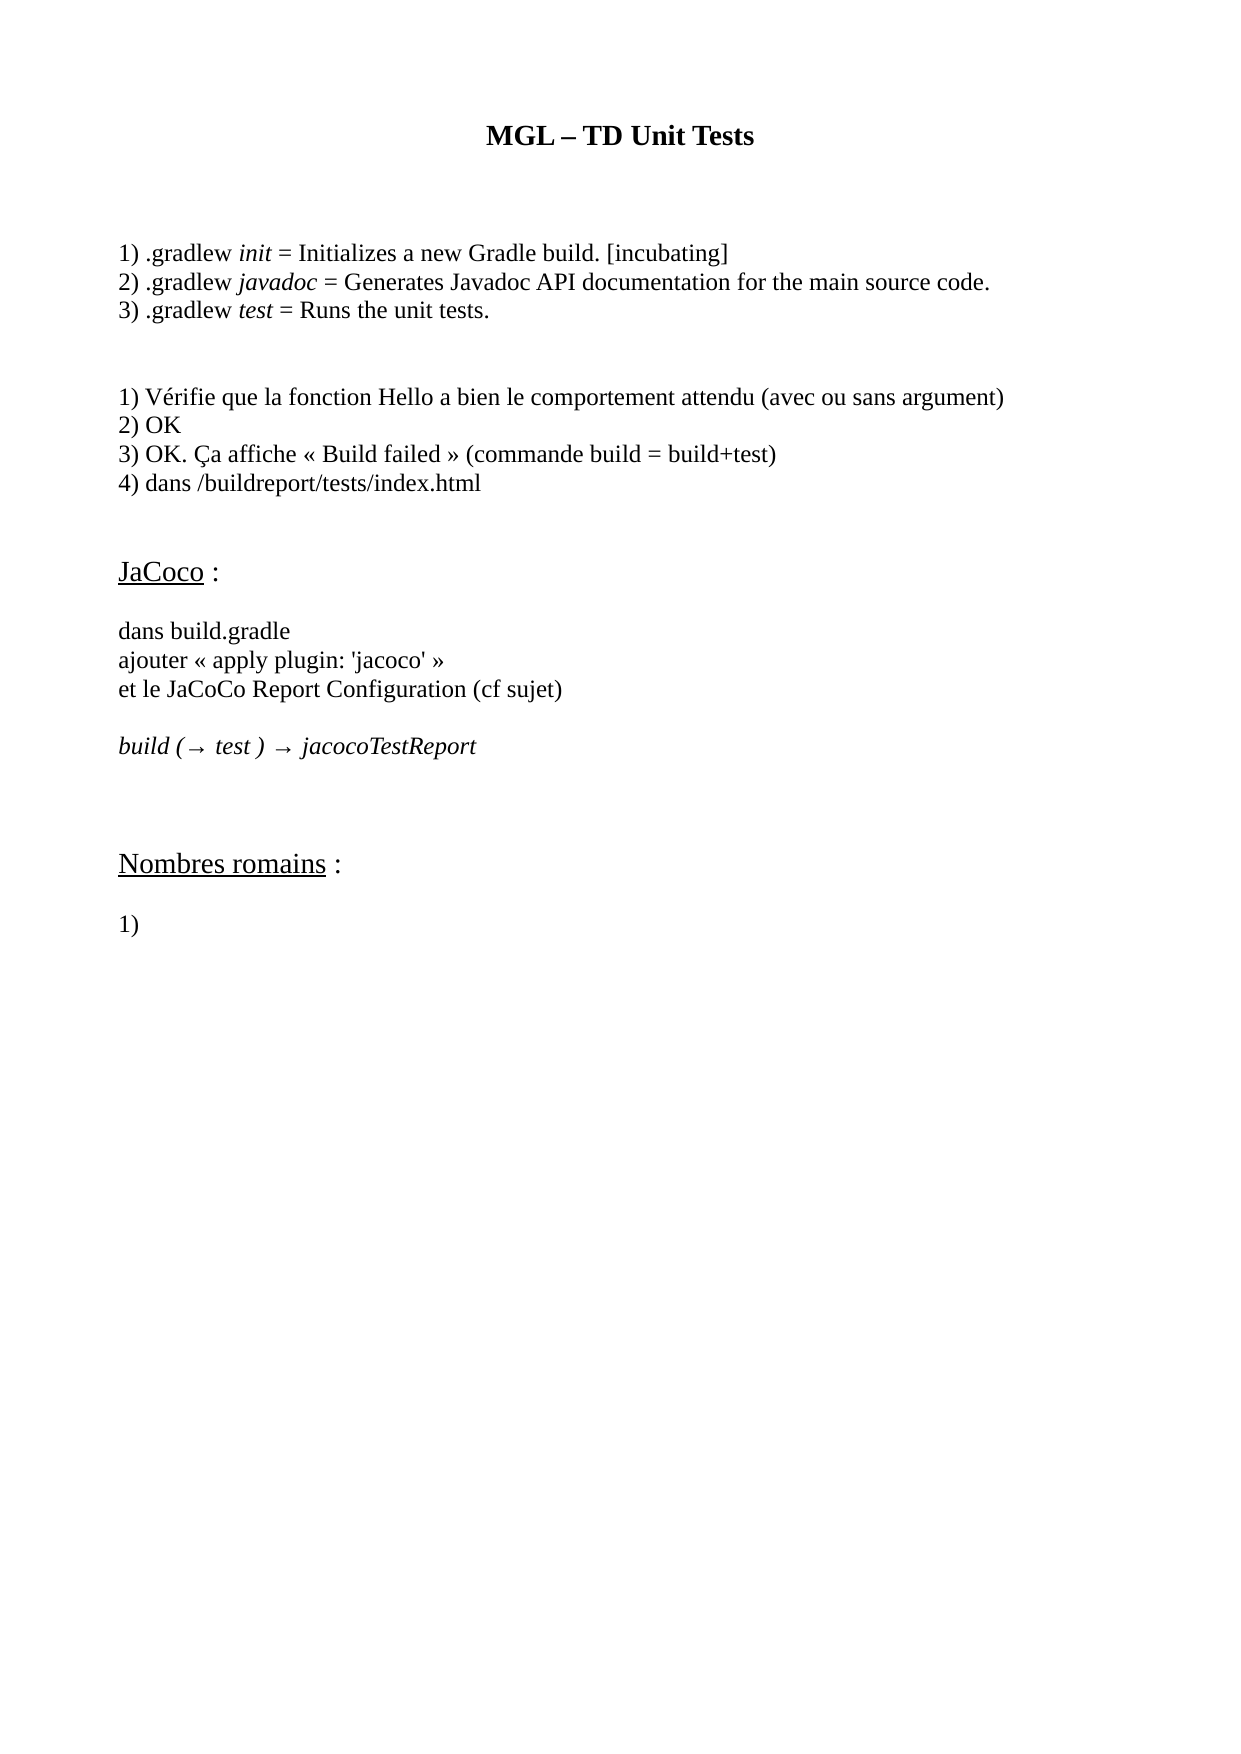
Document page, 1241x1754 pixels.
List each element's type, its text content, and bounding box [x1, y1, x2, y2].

text build (→ test ) → jacocoTestReport [118, 731, 1122, 760]
text ajouter « apply plugin: 'jacoco' » [118, 645, 1122, 674]
text 4) dans /buildreport/tests/index.html [118, 468, 1122, 497]
text 1) [118, 909, 1122, 937]
text 1) .gradlew init = Initializes a new Gradle build. [incubating] [118, 238, 1122, 267]
text 1) Vérifie que la fonction Hello a bien le comportement attendu (avec ou sans argument) [118, 382, 1122, 410]
text 2) .gradlew javadoc = Generates Javadoc API documentation for the main source code. [118, 267, 1122, 295]
text MGL – TD Unit Tests [118, 118, 1122, 152]
text JaCoco : [118, 554, 1122, 588]
text dans build.gradle [118, 616, 1122, 645]
text et le JaCoCo Report Configuration (cf sujet) [118, 674, 1122, 703]
text 3) OK. Ça affiche « Build failed » (commande build = build+test) [118, 439, 1122, 468]
text 3) .gradlew test = Runs the unit tests. [118, 295, 1122, 324]
text 2) OK [118, 410, 1122, 439]
text Nombres romains : [118, 846, 1122, 880]
